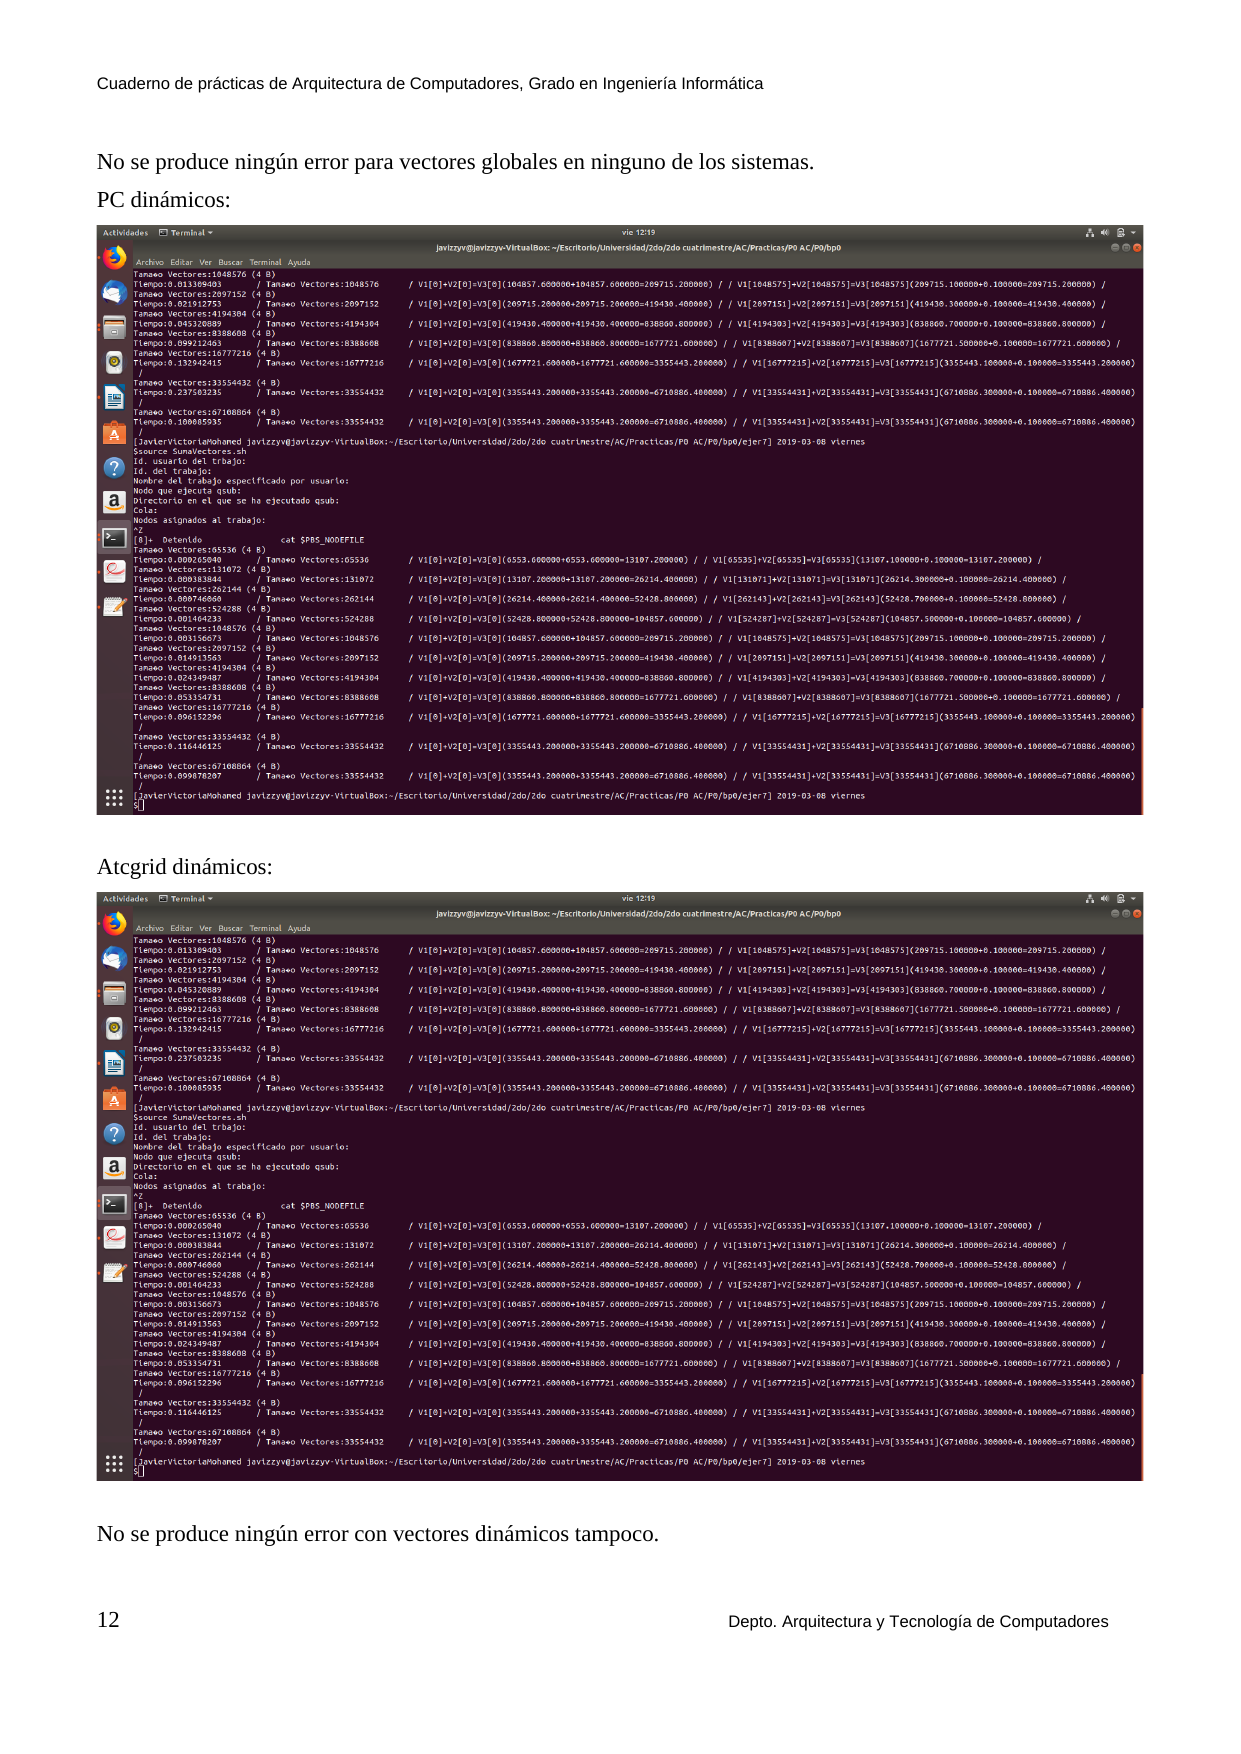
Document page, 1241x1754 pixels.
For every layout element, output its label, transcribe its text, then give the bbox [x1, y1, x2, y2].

picture [96, 225, 1144, 815]
list Atcgrid dinámicos: [97, 853, 1143, 879]
list No se produce ningún error para vectores globales en ninguno de los sistemas. [97, 148, 1143, 174]
list PC dinámicos: [97, 187, 1143, 213]
picture [96, 892, 1144, 1481]
list No se produce ningún error con vectores dinámicos tampoco. [97, 1520, 1143, 1546]
